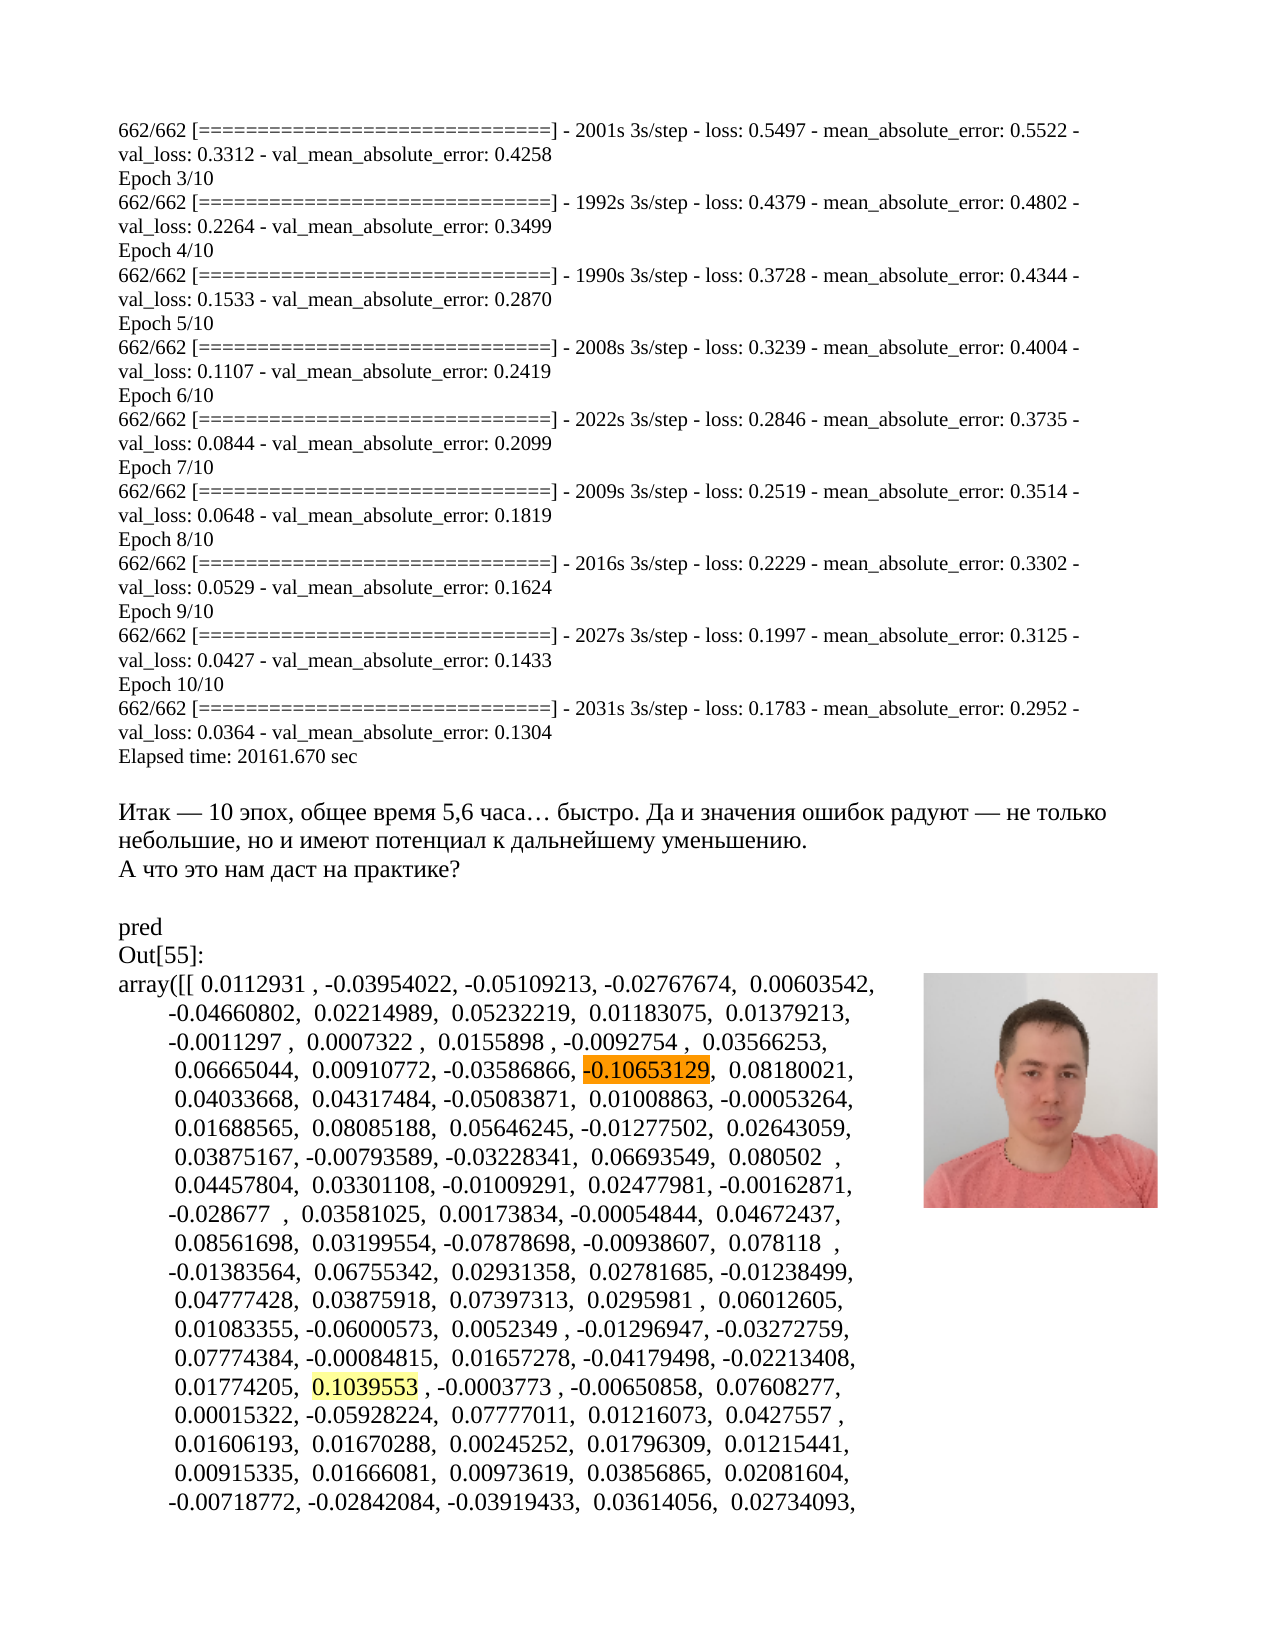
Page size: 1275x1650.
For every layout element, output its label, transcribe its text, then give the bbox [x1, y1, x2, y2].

text 0.01606193, 0.01670288, 0.00245252, 0.01796309, 0.01215441, [118, 1429, 1157, 1458]
text 0.03875167, -0.00793589, -0.03228341, 0.06693549, 0.080502 , [118, 1142, 923, 1170]
text 662/662 [==============================] - 2001s 3s/step - loss: 0.5497 - mean_absolute_error: 0.5522 - val_loss: 0.3312 - val_mean_absolute_error: 0.4258 [118, 118, 1157, 166]
text 0.08561698, 0.03199554, -0.07878698, -0.00938607, 0.078118 , [118, 1228, 1157, 1257]
text Epoch 4/10 [118, 238, 1157, 262]
text 662/662 [==============================] - 2027s 3s/step - loss: 0.1997 - mean_absolute_error: 0.3125 - val_loss: 0.0427 - val_mean_absolute_error: 0.1433 [118, 623, 1157, 672]
text Epoch 8/10 [118, 527, 1157, 551]
text pred [118, 912, 1157, 940]
text Epoch 9/10 [118, 599, 1157, 623]
text Epoch 3/10 [118, 166, 1157, 190]
text 0.01774205, 0.1039553 , -0.0003773 , -0.00650858, 0.07608277, [118, 1372, 1157, 1400]
text 0.04033668, 0.04317484, -0.05083871, 0.01008863, -0.00053264, [118, 1084, 923, 1113]
text 662/662 [==============================] - 1992s 3s/step - loss: 0.4379 - mean_absolute_error: 0.4802 - val_loss: 0.2264 - val_mean_absolute_error: 0.3499 [118, 190, 1157, 238]
text 662/662 [==============================] - 1990s 3s/step - loss: 0.3728 - mean_absolute_error: 0.4344 - val_loss: 0.1533 - val_mean_absolute_error: 0.2870 [118, 262, 1157, 311]
text Out[55]: [118, 940, 1157, 969]
text 0.06665044, 0.00910772, -0.03586866, -0.10653129, 0.08180021, [118, 1055, 923, 1084]
text 662/662 [==============================] - 2016s 3s/step - loss: 0.2229 - mean_absolute_error: 0.3302 - val_loss: 0.0529 - val_mean_absolute_error: 0.1624 [118, 551, 1157, 599]
text Epoch 6/10 [118, 383, 1157, 407]
text 662/662 [==============================] - 2022s 3s/step - loss: 0.2846 - mean_absolute_error: 0.3735 - val_loss: 0.0844 - val_mean_absolute_error: 0.2099 [118, 407, 1157, 455]
text 662/662 [==============================] - 2031s 3s/step - loss: 0.1783 - mean_absolute_error: 0.2952 - val_loss: 0.0364 - val_mean_absolute_error: 0.1304 [118, 696, 1157, 744]
text Epoch 7/10 [118, 455, 1157, 479]
text 0.01083355, -0.06000573, 0.0052349 , -0.01296947, -0.03272759, [118, 1314, 1157, 1343]
text 0.04777428, 0.03875918, 0.07397313, 0.0295981 , 0.06012605, [118, 1285, 1157, 1314]
picture [923, 973, 1158, 1208]
text -0.01383564, 0.06755342, 0.02931358, 0.02781685, -0.01238499, [118, 1257, 1157, 1285]
text -0.04660802, 0.02214989, 0.05232219, 0.01183075, 0.01379213, [118, 998, 923, 1027]
text 0.01688565, 0.08085188, 0.05646245, -0.01277502, 0.02643059, [118, 1113, 923, 1142]
text 662/662 [==============================] - 2009s 3s/step - loss: 0.2519 - mean_absolute_error: 0.3514 - val_loss: 0.0648 - val_mean_absolute_error: 0.1819 [118, 479, 1157, 527]
text array([[ 0.0112931 , -0.03954022, -0.05109213, -0.02767674, 0.00603542, [118, 969, 1157, 998]
text А что это нам даст на практике? [118, 854, 1157, 883]
text Elapsed time: 20161.670 sec [118, 744, 1157, 768]
text -0.00718772, -0.02842084, -0.03919433, 0.03614056, 0.02734093, [118, 1487, 1157, 1515]
text 0.04457804, 0.03301108, -0.01009291, 0.02477981, -0.00162871, [118, 1170, 923, 1199]
text 0.00915335, 0.01666081, 0.00973619, 0.03856865, 0.02081604, [118, 1458, 1157, 1487]
text 662/662 [==============================] - 2008s 3s/step - loss: 0.3239 - mean_absolute_error: 0.4004 - val_loss: 0.1107 - val_mean_absolute_error: 0.2419 [118, 335, 1157, 383]
text Epoch 10/10 [118, 672, 1157, 696]
text -0.0011297 , 0.0007322 , 0.0155898 , -0.0092754 , 0.03566253, [118, 1027, 923, 1055]
text Epoch 5/10 [118, 311, 1157, 335]
text 0.07774384, -0.00084815, 0.01657278, -0.04179498, -0.02213408, [118, 1343, 1157, 1372]
text Итак — 10 эпох, общее время 5,6 часа… быстро. Да и значения ошибок радуют — не только небольшие, но и имеют потенциал к дальнейшему уменьшению. [118, 797, 1157, 854]
text -0.028677 , 0.03581025, 0.00173834, -0.00054844, 0.04672437, [118, 1199, 1157, 1228]
text 0.00015322, -0.05928224, 0.07777011, 0.01216073, 0.0427557 , [118, 1400, 1157, 1429]
